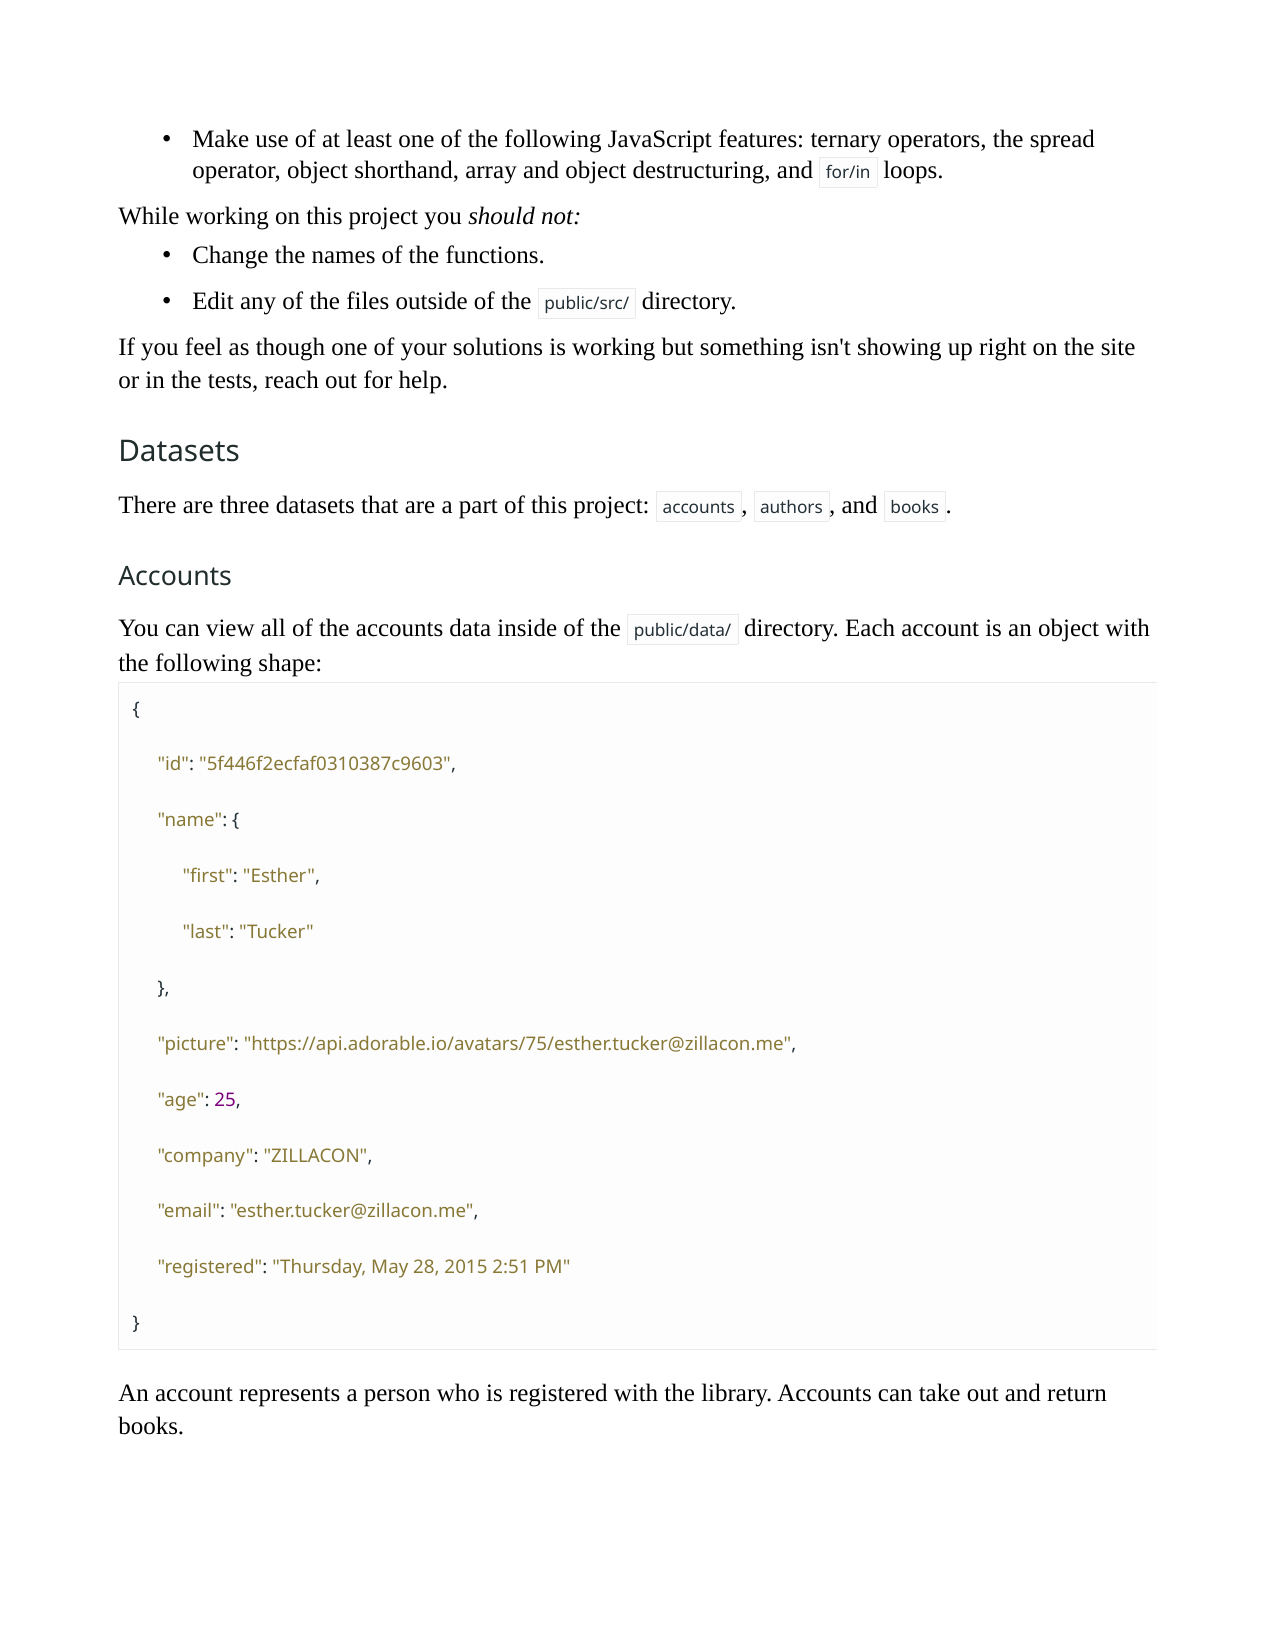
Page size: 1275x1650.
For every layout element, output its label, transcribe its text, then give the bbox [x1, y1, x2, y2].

list Make use of at least one of the following JavaScript features: ternary operators, the spread operator, object shorthand, array and object destructuring, and for/in loops. [162, 118, 1157, 187]
text "email": "esther.tucker@zillacon.me", [119, 1184, 1157, 1224]
text "age": 25, [119, 1072, 1157, 1112]
text "registered": "Thursday, May 28, 2015 2:51 PM" [119, 1239, 1157, 1280]
text }, [119, 960, 1157, 1000]
text If you feel as though one of your solutions is working but something isn't showing up right on the site or in the tests, reach out for help. [118, 332, 1157, 394]
text "last": "Tucker" [119, 904, 1157, 944]
list Change the names of the functions. [162, 234, 1157, 269]
text "name": { [119, 792, 1157, 833]
subtitle Datasets [118, 430, 1157, 470]
text You can view all of the accounts data inside of the public/data/ directory. Each account is an object with the following shape: [118, 613, 1157, 677]
subtitle Accounts [118, 557, 1157, 593]
text { [119, 683, 1157, 721]
text There are three datasets that are a part of this project: accounts, authors, and books. [118, 490, 1157, 521]
text "id": "5f446f2ecfaf0310387c9603", [119, 736, 1157, 777]
text "first": "Esther", [119, 848, 1157, 888]
text "picture": "https://api.adorable.io/avatars/75/esther.tucker@zillacon.me", [119, 1016, 1157, 1056]
text } [119, 1296, 1157, 1349]
text An account represents a person who is registered with the library. Accounts can take out and return books. [118, 1378, 1157, 1440]
text "company": "ZILLACON", [119, 1128, 1157, 1168]
list Edit any of the files outside of the public/src/ directory. [162, 283, 1157, 318]
text While working on this project you should not: [118, 201, 1157, 230]
